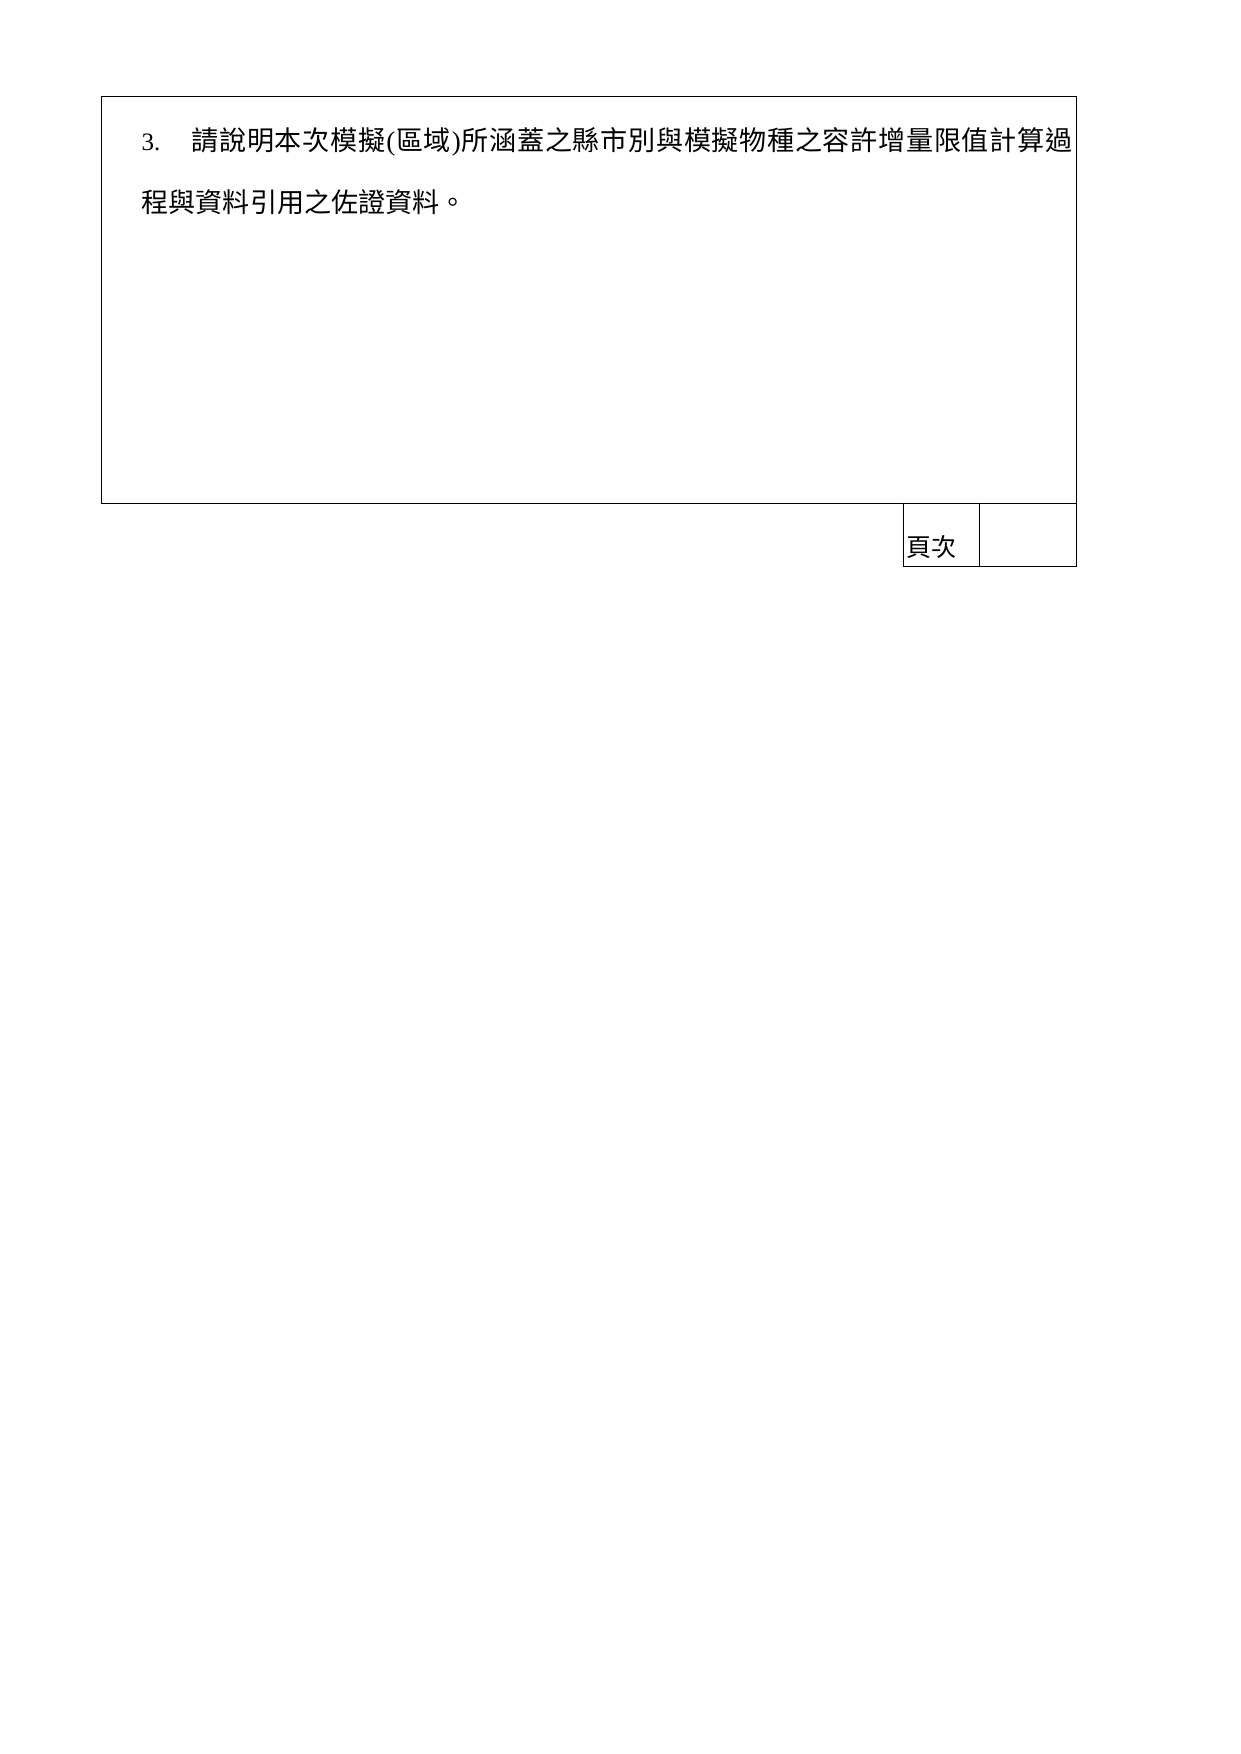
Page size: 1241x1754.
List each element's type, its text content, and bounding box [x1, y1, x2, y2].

table_cell 頁次 [904, 504, 979, 566]
table_cell 請說明本次模擬(區域)所涵蓋之縣市別與模擬物種之容許增量限值計算過程與資料引用之佐證資料。 [102, 97, 1076, 502]
table_cell [980, 504, 1076, 566]
table_cell [101, 504, 903, 566]
